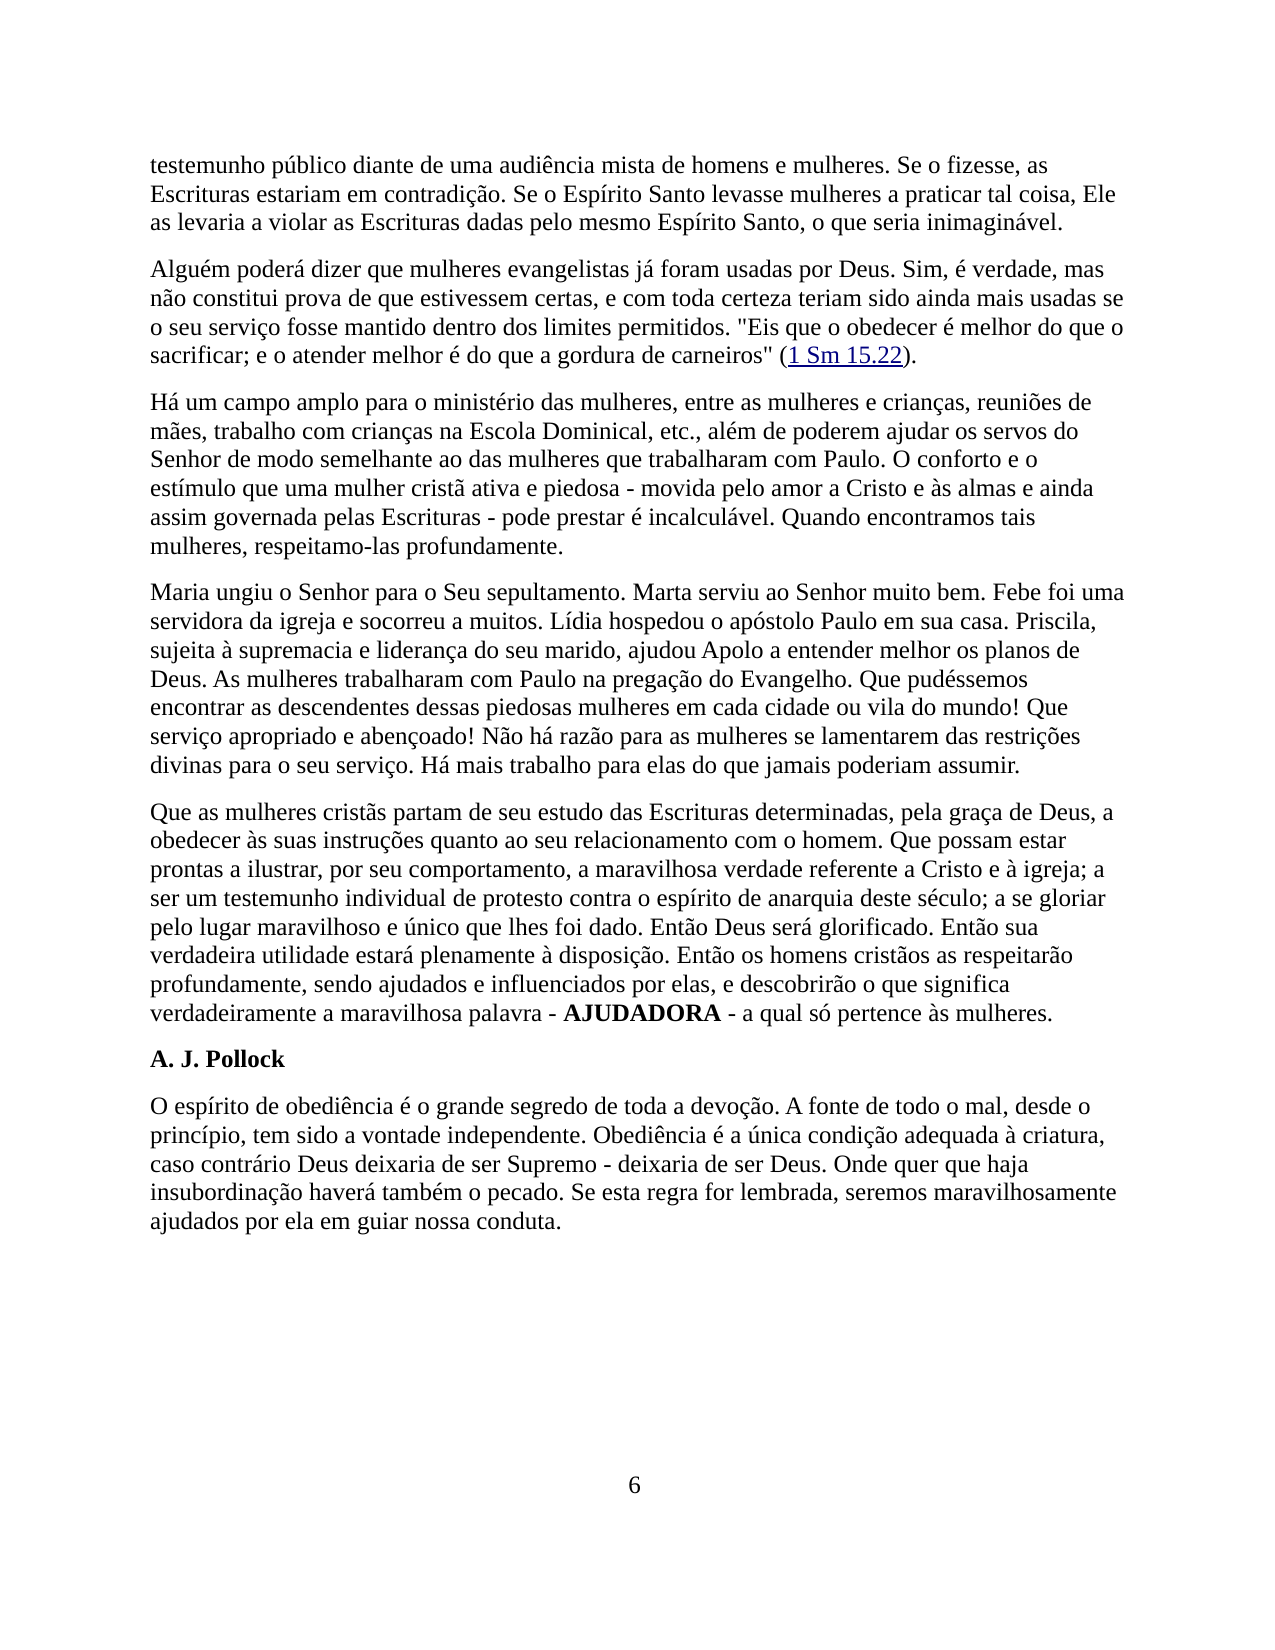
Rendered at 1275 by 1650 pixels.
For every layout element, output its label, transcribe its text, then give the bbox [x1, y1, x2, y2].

text Há um campo amplo para o ministério das mulheres, entre as mulheres e crianças, reuniões de mães, trabalho com crianças na Escola Dominical, etc., além de poderem ajudar os servos do Senhor de modo semelhante ao das mulheres que trabalharam com Paulo. O conforto e o estímulo que uma mulher cristã ativa e piedosa - movida pelo amor a Cristo e às almas e ainda assim governada pelas Escrituras - pode prestar é incalculável. Quando encontramos tais mulheres, respeitamo-las profundamente. [150, 387, 1125, 559]
text O espírito de obediência é o grande segredo de toda a devoção. A fonte de todo o mal, desde o princípio, tem sido a vontade independente. Obediência é a única condição adequada à criatura, caso contrário Deus deixaria de ser Supremo - deixaria de ser Deus. Onde quer que haja insubordinação haverá também o pecado. Se esta regra for lembrada, seremos maravilhosamente ajudados por ela em guiar nossa conduta. [150, 1091, 1125, 1235]
text A. J. Pollock [150, 1044, 1125, 1073]
text Maria ungiu o Senhor para o Seu sepultamento. Marta serviu ao Senhor muito bem. Febe foi uma servidora da igreja e socorreu a muitos. Lídia hospedou o apóstolo Paulo em sua casa. Priscila, sujeita à supremacia e liderança do seu marido, ajudou Apolo a entender melhor os planos de Deus. As mulheres trabalharam com Paulo na pregação do Evangelho. Que pudéssemos encontrar as descendentes dessas piedosas mulheres em cada cidade ou vila do mundo! Que serviço apropriado e abençoado! Não há razão para as mulheres se lamentarem das restrições divinas para o seu serviço. Há mais trabalho para elas do que jamais poderiam assumir. [150, 577, 1125, 779]
text Alguém poderá dizer que mulheres evangelistas já foram usadas por Deus. Sim, é verdade, mas não constitui prova de que estivessem certas, e com toda certeza teriam sido ainda mais usadas se o seu serviço fosse mantido dentro dos limites permitidos. "Eis que o obedecer é melhor do que o sacrificar; e o atender melhor é do que a gordura de carneiros" (1 Sm 15.22). [150, 254, 1125, 369]
text testemunho público diante de uma audiência mista de homens e mulheres. Se o fizesse, as Escrituras estariam em contradição. Se o Espírito Santo levasse mulheres a praticar tal coisa, Ele as levaria a violar as Escrituras dadas pelo mesmo Espírito Santo, o que seria inimaginável. [150, 150, 1125, 236]
text Que as mulheres cristãs partam de seu estudo das Escrituras determinadas, pela graça de Deus, a obedecer às suas instruções quanto ao seu relacionamento com o homem. Que possam estar prontas a ilustrar, por seu comportamento, a maravilhosa verdade referente a Cristo e à igreja; a ser um testemunho individual de protesto contra o espírito de anarquia deste século; a se gloriar pelo lugar maravilhoso e único que lhes foi dado. Então Deus será glorificado. Então sua verdadeira utilidade estará plenamente à disposição. Então os homens cristãos as respeitarão profundamente, sendo ajudados e influenciados por elas, e descobrirão o que significa verdadeiramente a maravilhosa palavra - AJUDADORA - a qual só pertence às mulheres. [150, 797, 1125, 1027]
